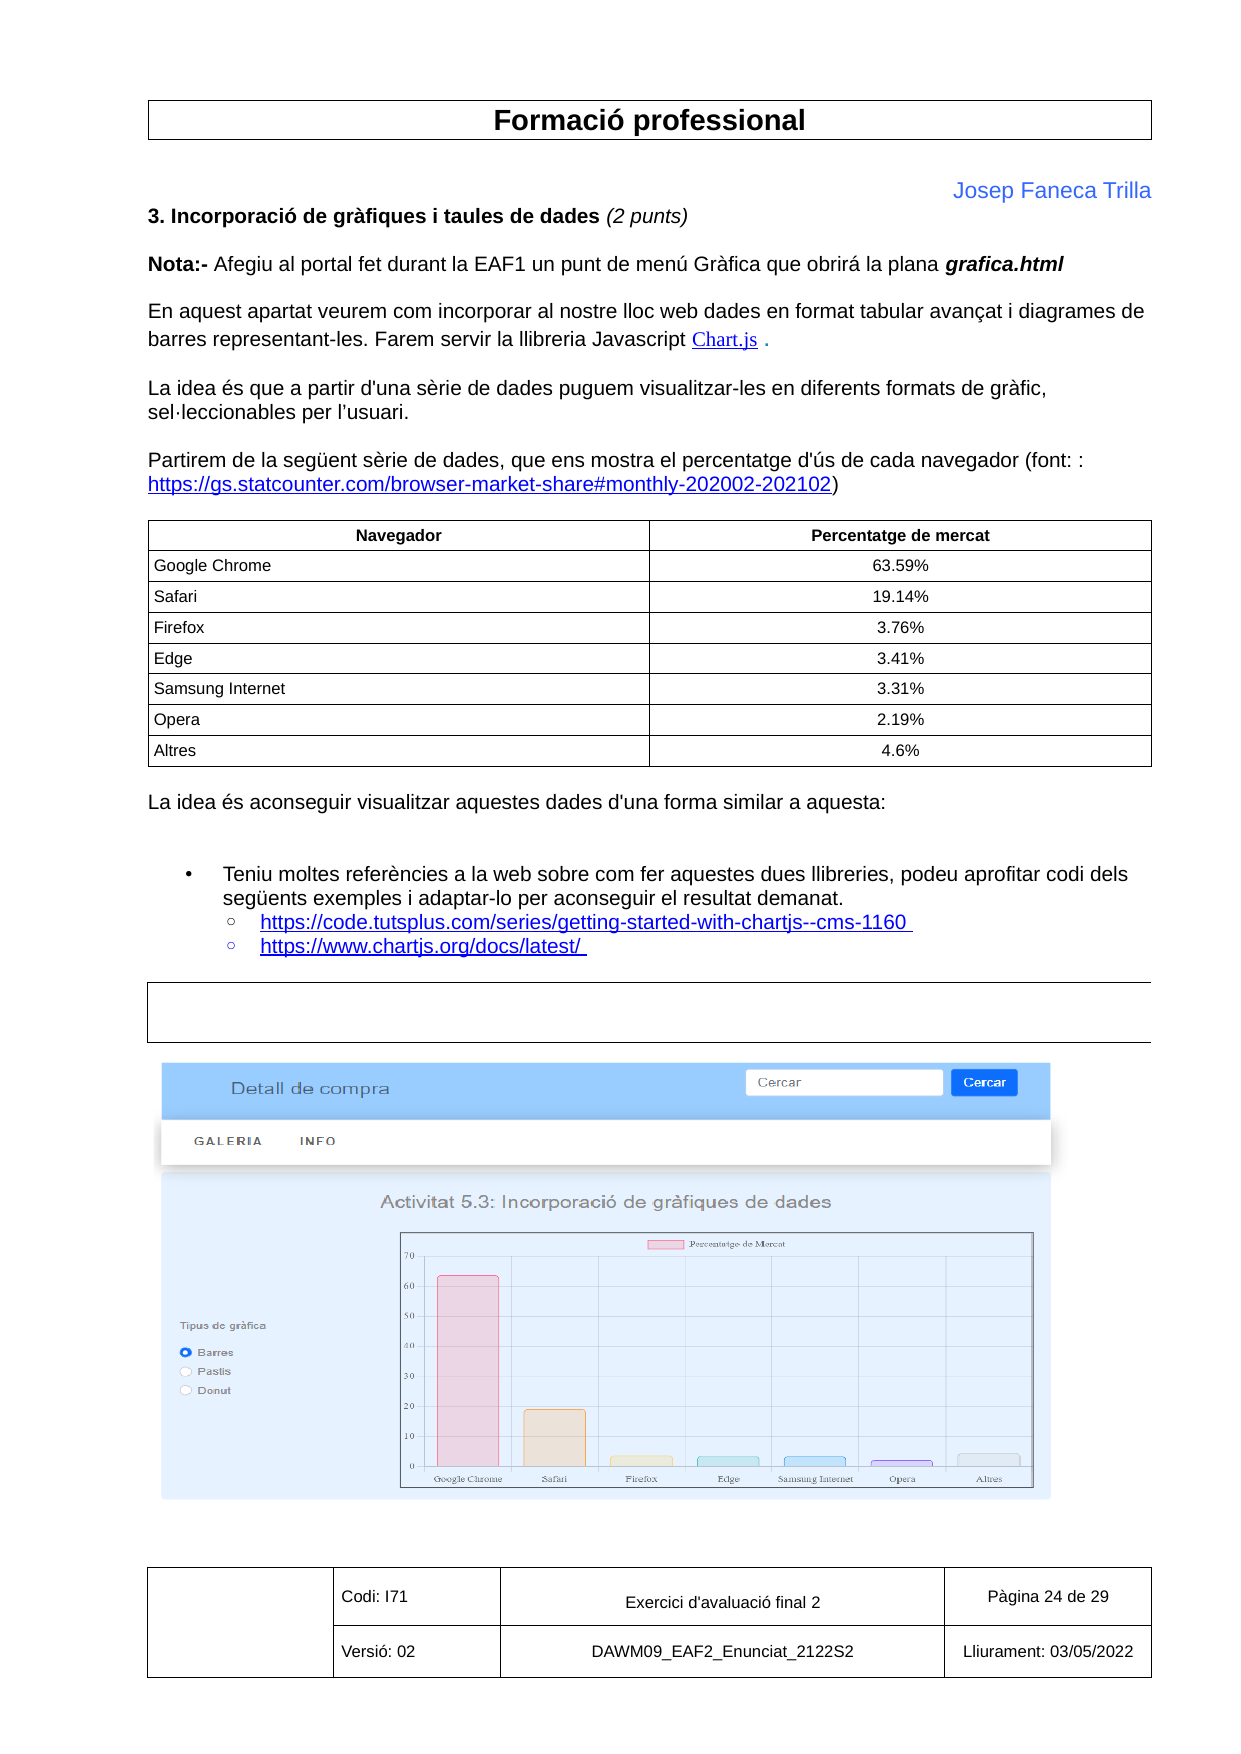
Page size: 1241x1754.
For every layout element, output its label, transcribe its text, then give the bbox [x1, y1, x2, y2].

table_header Navegador [149, 521, 649, 550]
picture [153, 1057, 1068, 1536]
table_cell Firefox [149, 613, 649, 643]
table_cell 2.19% [650, 705, 1151, 735]
table_cell 19.14% [650, 582, 1151, 612]
text La idea és aconseguir visualitzar aquestes dades d'una forma similar a aquesta: [148, 789, 1151, 813]
table_cell 4.6% [650, 736, 1151, 766]
table_cell 3.76% [650, 613, 1151, 643]
text La idea és que a partir d'una sèrie de dades puguem visualitzar-les en diferents formats de gràfic, sel·leccionables per l’usuari. [148, 376, 1151, 424]
table_cell Opera [149, 705, 649, 735]
list Teniu moltes referències a la web sobre com fer aquestes dues llibreries, podeu aprofitar codi dels següents exemples i adaptar-lo per aconseguir el resultat demanat. [185, 861, 1151, 909]
table_cell Samsung Internet [149, 674, 649, 704]
table_cell 3.31% [650, 674, 1151, 704]
text 3. Incorporació de gràfiques i taules de dades (2 punts) [148, 203, 1151, 227]
table_header Percentatge de mercat [650, 521, 1151, 550]
table_cell Safari [149, 582, 649, 612]
text Nota:- Afegiu al portal fet durant la EAF1 un punt de menú Gràfica que obrirá la plana grafica.html [148, 251, 1151, 275]
table_header [148, 983, 1151, 1042]
table_cell Google Chrome [149, 551, 649, 581]
text En aquest apartat veurem com incorporar al nostre lloc web dades en format tabular avançat i diagrames de barres representant-les. Farem servir la llibreria Javascript Chart.js . [148, 299, 1151, 352]
list https://code.tutsplus.com/series/getting-started-with-chartjs--cms-1160 [223, 909, 1151, 933]
table_cell 3.41% [650, 644, 1151, 673]
table_cell 63.59% [650, 551, 1151, 581]
table_cell Altres [149, 736, 649, 766]
table_cell Edge [149, 644, 649, 673]
list https://www.chartjs.org/docs/latest/ [223, 933, 1151, 958]
text Partirem de la següent sèrie de dades, que ens mostra el percentatge d'ús de cada navegador (font: : https://gs.statcounter.com/browser-market-share#monthly-202002-202102) [148, 448, 1151, 496]
